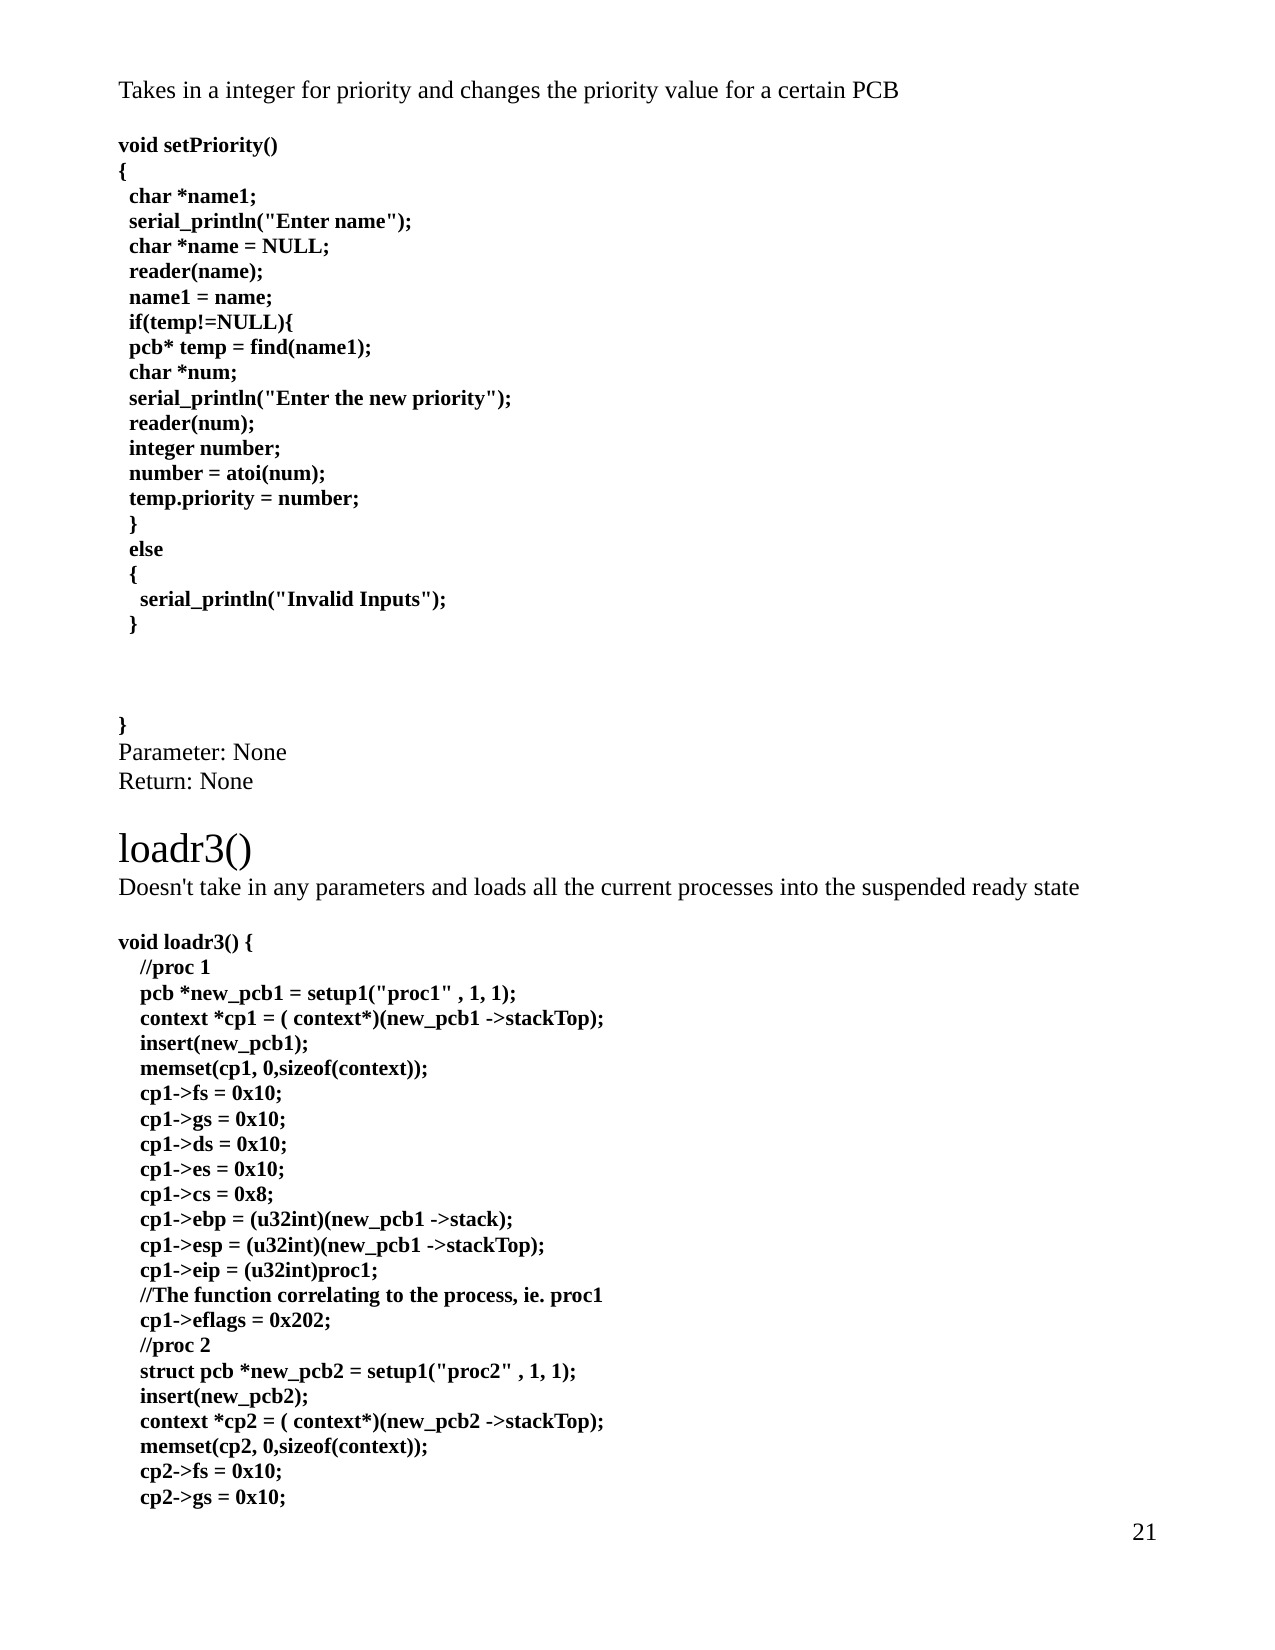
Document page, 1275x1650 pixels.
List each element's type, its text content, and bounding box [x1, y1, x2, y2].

text cp1->ds = 0x10; [118, 1131, 1157, 1156]
text Doesn't take in any parameters and loads all the current processes into the suspended ready state [118, 872, 1157, 900]
text cp2->fs = 0x10; [118, 1458, 1157, 1484]
text char *name1; [118, 183, 1157, 208]
text cp1->eflags = 0x202; [118, 1307, 1157, 1332]
text serial_println("Invalid Inputs"); [118, 586, 1157, 611]
text Parameter: None [118, 737, 1157, 766]
text loadr3() [118, 824, 1157, 872]
text pcb *new_pcb1 = setup1("proc1" , 1, 1); [118, 979, 1157, 1005]
text void setPriority() [118, 132, 1157, 158]
text integer number; [118, 435, 1157, 460]
text insert(new_pcb2); [118, 1383, 1157, 1408]
text } [118, 712, 1157, 737]
text memset(cp2, 0,sizeof(context)); [118, 1433, 1157, 1458]
text cp1->es = 0x10; [118, 1156, 1157, 1181]
text cp1->ebp = (u32int)(new_pcb1 ->stack); [118, 1206, 1157, 1232]
text insert(new_pcb1); [118, 1030, 1157, 1055]
text else [118, 536, 1157, 561]
text //proc 1 [118, 954, 1157, 979]
text { [118, 158, 1157, 183]
text if(temp!=NULL){ [118, 309, 1157, 334]
text context *cp2 = ( context*)(new_pcb2 ->stackTop); [118, 1408, 1157, 1433]
text pcb* temp = find(name1); [118, 334, 1157, 359]
text char *name = NULL; [118, 233, 1157, 258]
text context *cp1 = ( context*)(new_pcb1 ->stackTop); [118, 1005, 1157, 1030]
text cp1->gs = 0x10; [118, 1106, 1157, 1131]
text cp2->gs = 0x10; [118, 1484, 1157, 1509]
text temp.priority = number; [118, 485, 1157, 511]
text { [118, 561, 1157, 586]
text serial_println("Enter the new priority"); [118, 384, 1157, 410]
text cp1->esp = (u32int)(new_pcb1 ->stackTop); [118, 1232, 1157, 1257]
text //The function correlating to the process, ie. proc1 [118, 1282, 1157, 1307]
text char *num; [118, 359, 1157, 384]
text cp1->eip = (u32int)proc1; [118, 1257, 1157, 1282]
text name1 = name; [118, 284, 1157, 309]
text cp1->fs = 0x10; [118, 1080, 1157, 1106]
text serial_println("Enter name"); [118, 208, 1157, 233]
text memset(cp1, 0,sizeof(context)); [118, 1055, 1157, 1080]
text struct pcb *new_pcb2 = setup1("proc2" , 1, 1); [118, 1358, 1157, 1383]
text number = atoi(num); [118, 460, 1157, 485]
text reader(num); [118, 410, 1157, 435]
text reader(name); [118, 258, 1157, 284]
text cp1->cs = 0x8; [118, 1181, 1157, 1206]
text //proc 2 [118, 1332, 1157, 1358]
text } [118, 511, 1157, 536]
text Takes in a integer for priority and changes the priority value for a certain PCB [118, 75, 1157, 104]
text void loadr3() { [118, 929, 1157, 954]
text } [118, 611, 1157, 637]
text Return: None [118, 766, 1157, 795]
